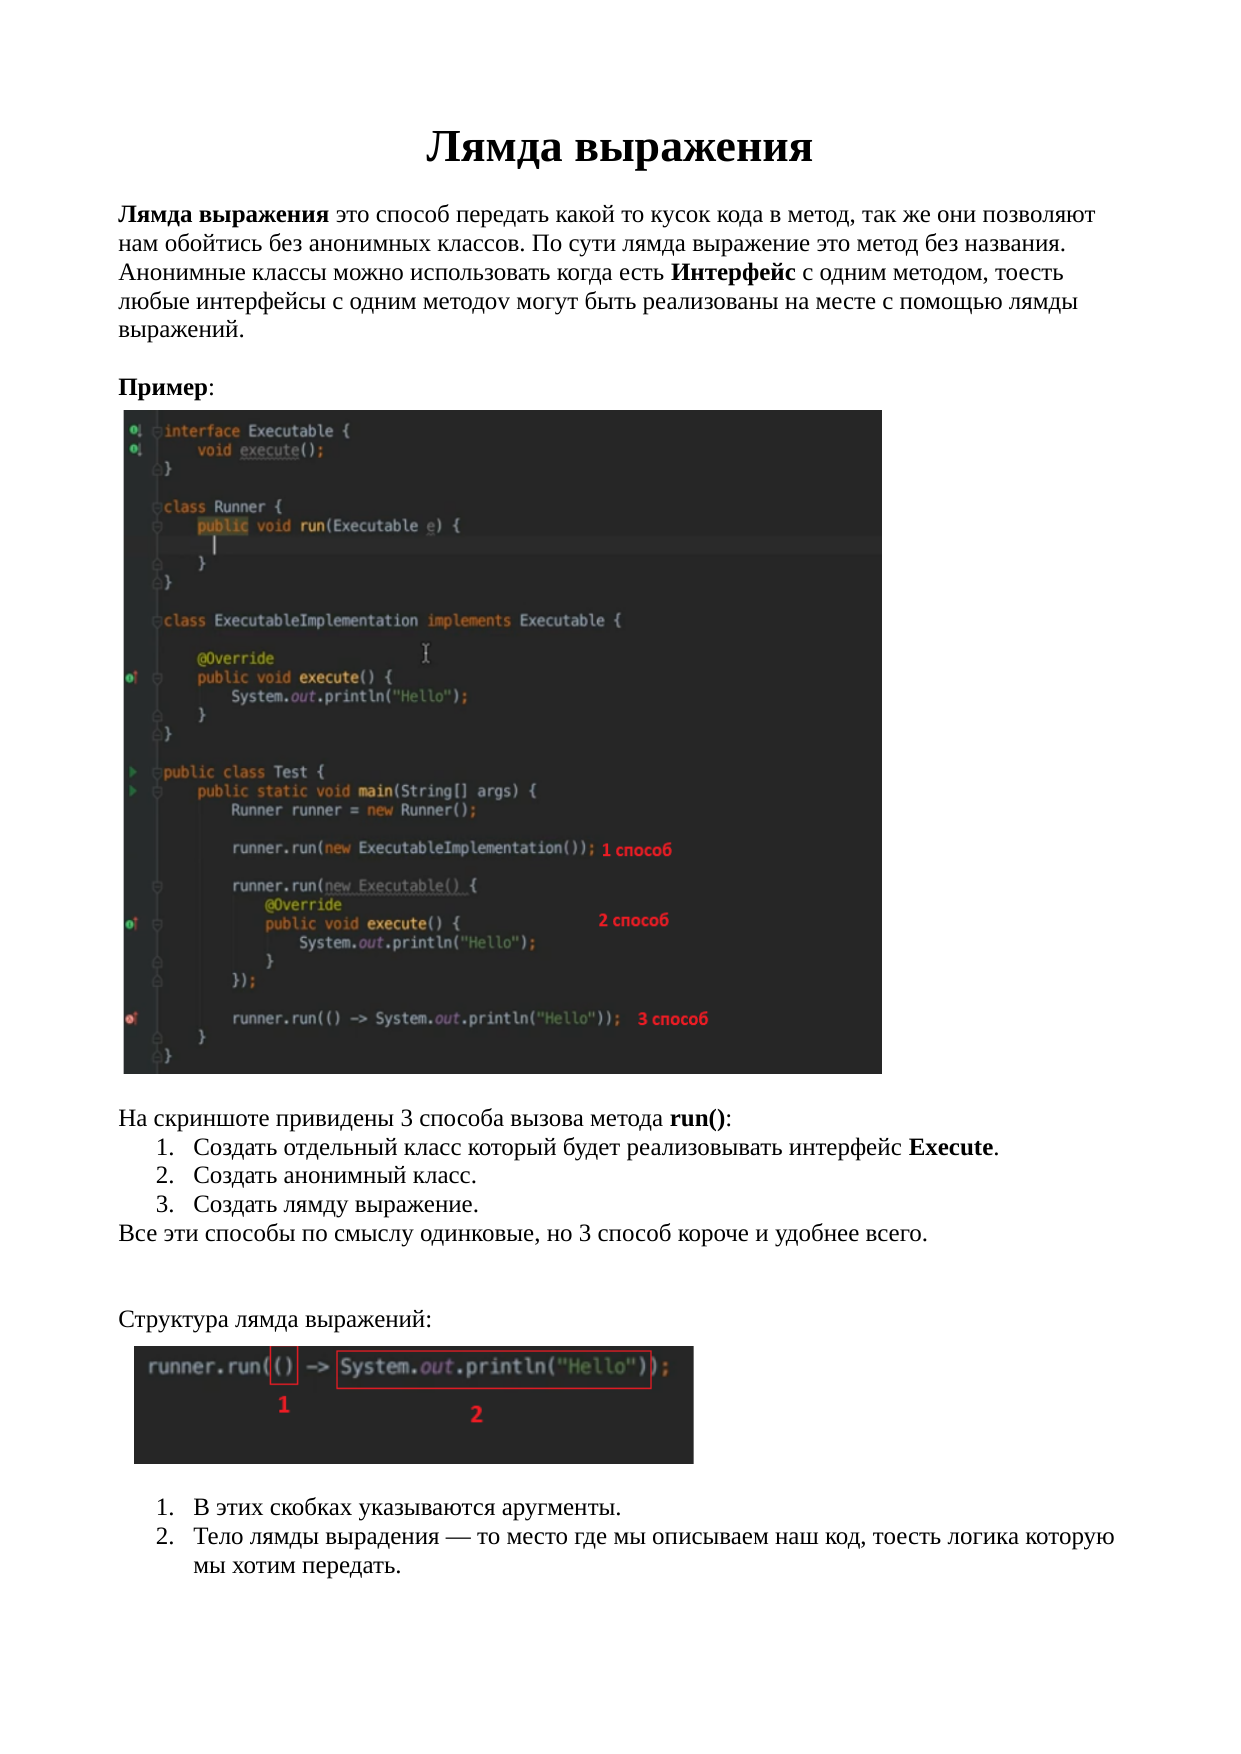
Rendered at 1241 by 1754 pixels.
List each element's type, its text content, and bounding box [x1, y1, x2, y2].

text Лямда выражения это способ передать какой то кусок кода в метод, так же они позволяют нам обойтись без анонимных классов. По сути лямда выражение это метод без названия. [118, 199, 1122, 257]
text Пример: [118, 372, 1122, 401]
text Структура лямда выражений: [118, 1304, 1122, 1333]
picture [134, 1346, 694, 1464]
list Тело лямды вырадения — то место где мы описываем наш код, тоесть логика которую мы хотим передать. [156, 1521, 1122, 1579]
list Создать лямду выражение. [156, 1189, 1122, 1218]
picture [123, 410, 882, 1074]
text Все эти способы по смыслу одинковые, но 3 способ короче и удобнее всего. [118, 1218, 1122, 1247]
list Создать отдельный класс который будет реализовывать интерфейс Execute. [156, 1132, 1122, 1160]
text На скриншоте привидены 3 способа вызова метода run(): [118, 1103, 1122, 1132]
list В этих скобках указываются аругменты. [156, 1492, 1122, 1521]
list Создать анонимный класс. [156, 1160, 1122, 1189]
text Анонимные классы можно использовать когда есть Интерфейс с одним методом, тоесть любые интерфейсы с одним методоv могут быть реализованы на месте с помощью лямды выражений. [118, 257, 1122, 343]
text Лямда выражения [118, 118, 1122, 171]
